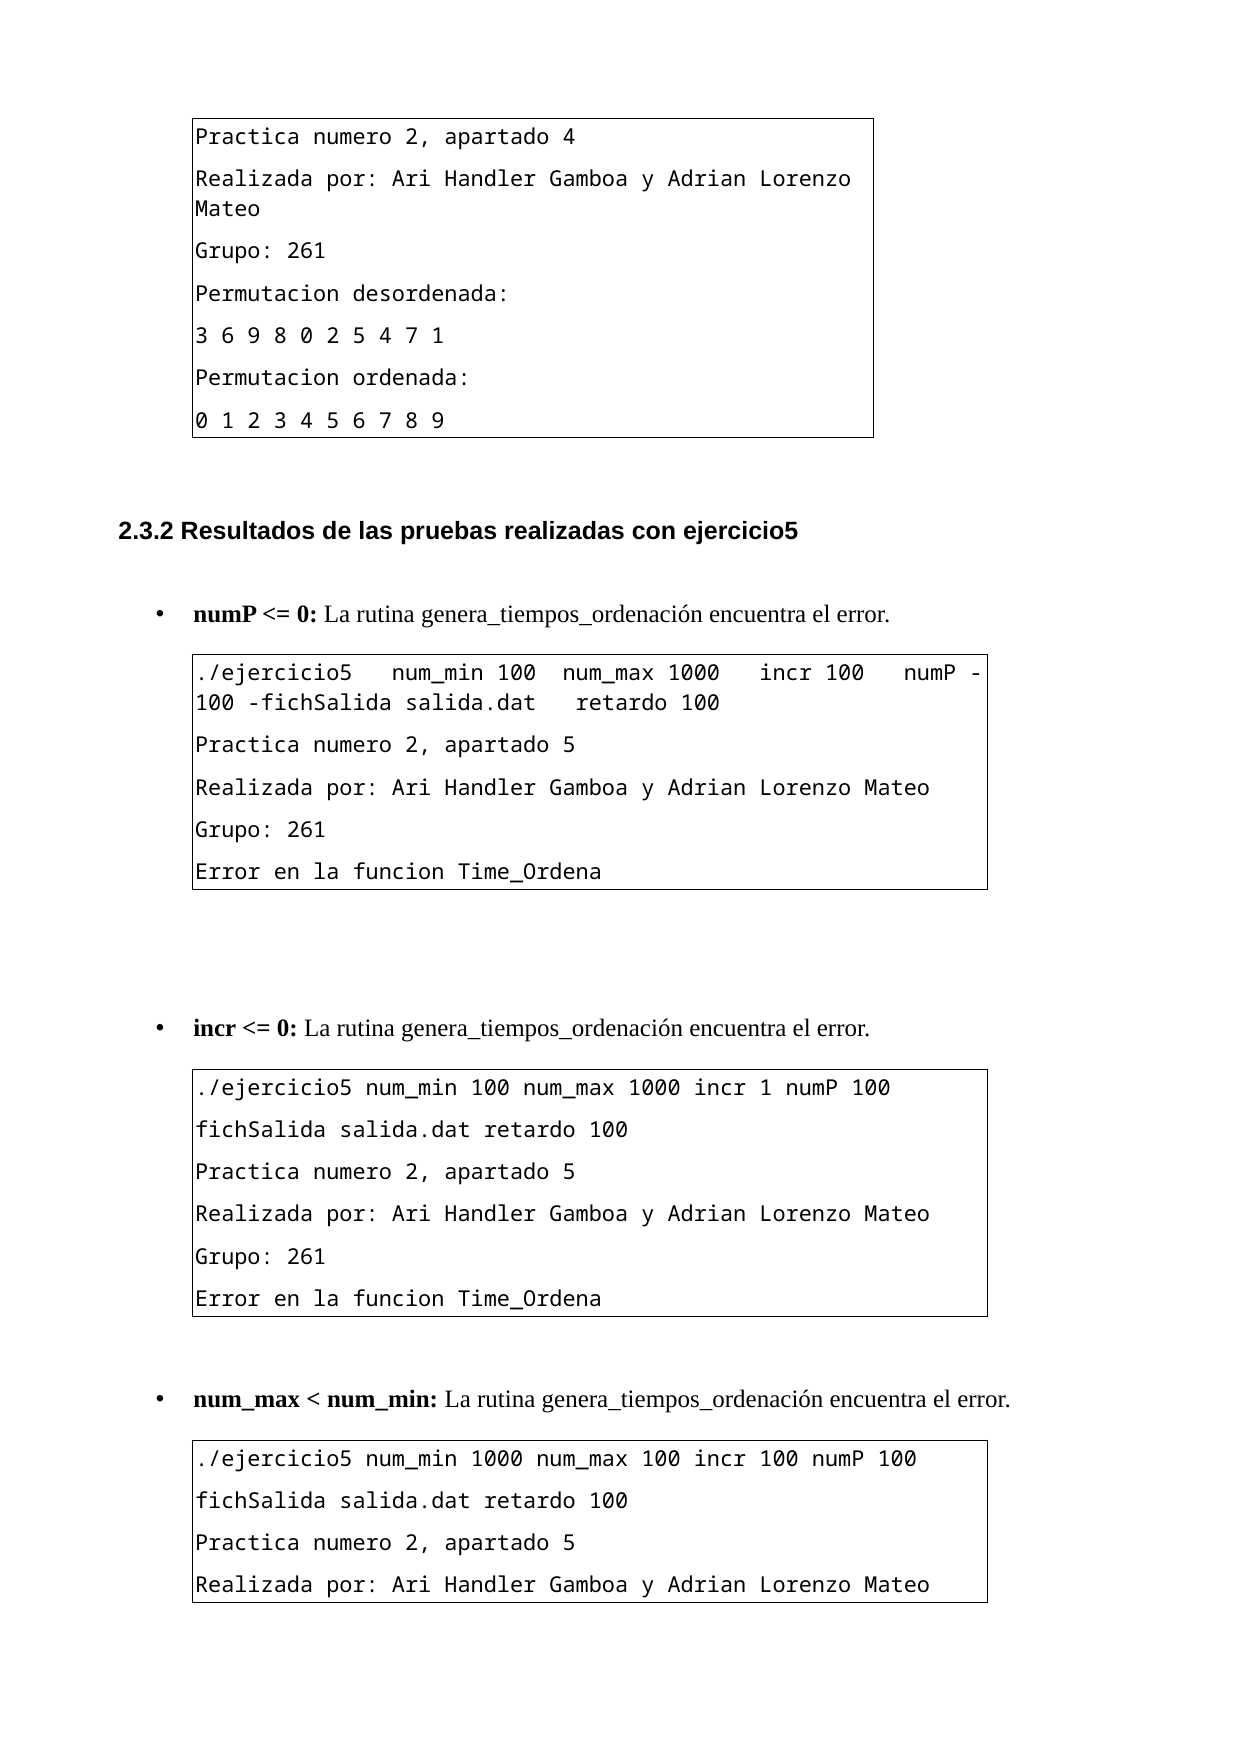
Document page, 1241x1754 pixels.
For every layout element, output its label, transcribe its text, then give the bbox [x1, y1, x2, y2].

text Permutacion desordenada: [193, 275, 873, 308]
text Error en la funcion Time_Ordena [193, 853, 987, 889]
text Practica numero 2, apartado 5 [193, 726, 987, 759]
text Realizada por: Ari Handler Gamboa y Adrian Lorenzo Mateo [193, 1566, 987, 1602]
text ./ejercicio5 ­num_min 100 ­num_max 1000 ­incr 100 ­numP ­100 -fichSalida salida.dat ­retardo 100 [193, 655, 987, 717]
text 0 1 2 3 4 5 6 7 8 9 [193, 402, 873, 437]
list numP <= 0: La rutina genera_tiempos_ordenación encuentra el error. [156, 599, 1122, 627]
text Practica numero 2, apartado 5 [193, 1153, 987, 1186]
text ./ejercicio5 ­num_min 100 ­num_max 1000 ­incr ­1 ­numP 100 [193, 1070, 987, 1101]
list num_max < num_min: La rutina genera_tiempos_ordenación encuentra el error. [156, 1384, 1122, 1413]
text Grupo: 261 [193, 232, 873, 265]
text Grupo: 261 [193, 811, 987, 844]
text Realizada por: Ari Handler Gamboa y Adrian Lorenzo Mateo [193, 1195, 987, 1228]
text Error en la funcion Time_Ordena [193, 1280, 987, 1316]
text ./ejercicio5 ­num_min 1000 ­num_max 100 ­incr 100 ­numP 100 [193, 1441, 987, 1472]
text Realizada por: Ari Handler Gamboa y Adrian Lorenzo Mateo [193, 769, 987, 802]
subtitle 2.3.2 Resultados de las pruebas realizadas con ejercicio5 [118, 516, 1122, 545]
list incr <= 0: La rutina genera_tiempos_ordenación encuentra el error. [156, 1013, 1122, 1042]
text Realizada por: Ari Handler Gamboa y Adrian Lorenzo Mateo [193, 160, 873, 223]
text ­fichSalida salida.dat ­retardo 100 [193, 1482, 987, 1515]
text 3 6 9 8 0 2 5 4 7 1 [193, 317, 873, 350]
text Grupo: 261 [193, 1238, 987, 1271]
text Practica numero 2, apartado 4 [193, 119, 873, 151]
text ­fichSalida salida.dat ­retardo 100 [193, 1111, 987, 1144]
text Permutacion ordenada: [193, 359, 873, 392]
text Practica numero 2, apartado 5 [193, 1524, 987, 1557]
